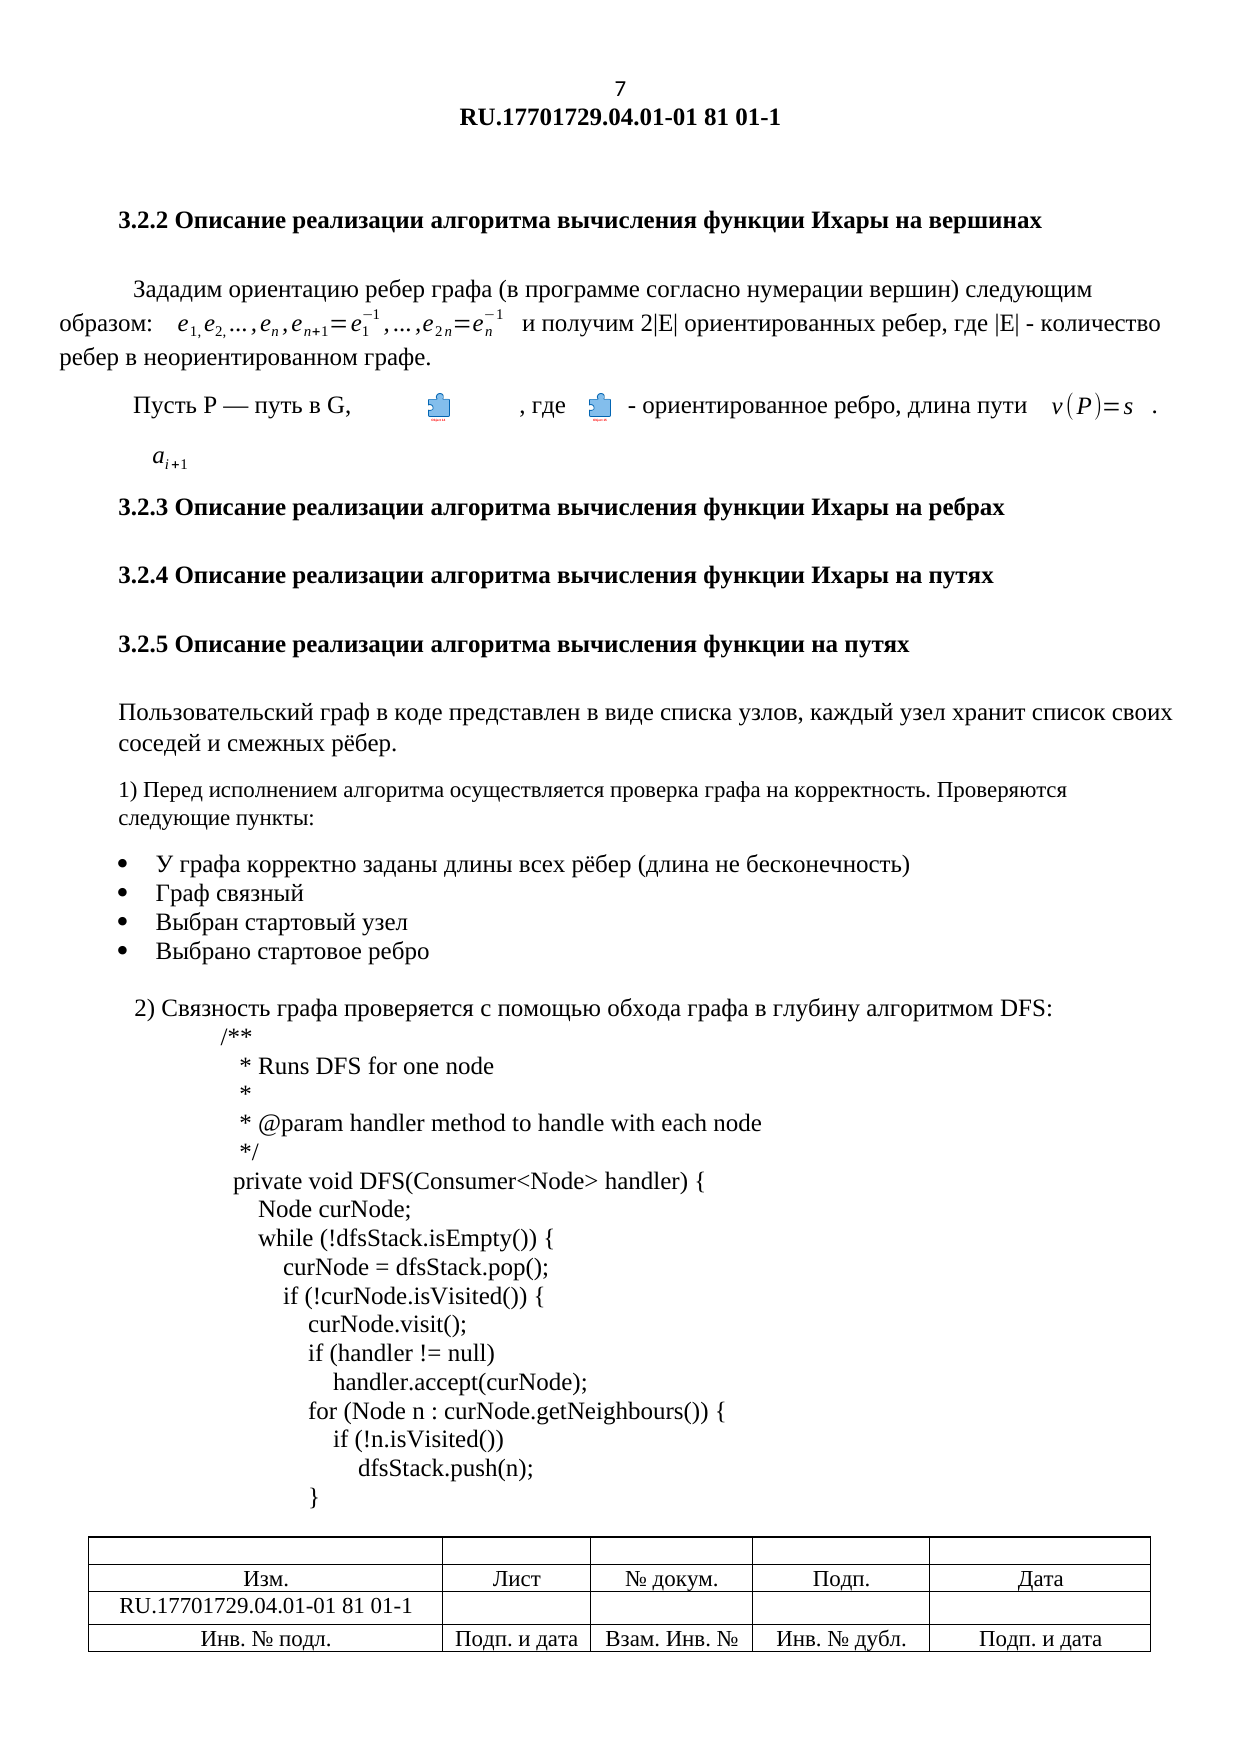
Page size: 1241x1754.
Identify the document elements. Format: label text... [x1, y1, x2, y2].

list */ [134, 1137, 1181, 1166]
list Выбрано стартовое ребро [118, 936, 1181, 964]
subtitle 3.2.5 Описание реализации алгоритма вычисления функции на путях [118, 629, 1181, 657]
list Выбран стартовый узел [118, 907, 1181, 936]
list curNode.visit(); [134, 1309, 1181, 1338]
subtitle 3.2.3 Описание реализации алгоритма вычисления функции Ихары на ребрах [118, 492, 1181, 520]
text 1) Перед исполнением алгоритма осуществляется проверка графа на корректность. Проверяются следующие пункты: [118, 776, 1181, 831]
list * @param handler method to handle with each node [134, 1108, 1181, 1137]
list Граф связный [118, 878, 1181, 907]
list } [134, 1482, 1181, 1511]
list У графа корректно заданы длины всех рёбер (длина не бесконечность) [118, 849, 1181, 878]
list * Runs DFS for one node [134, 1051, 1181, 1079]
list for (Node n : curNode.getNeighbours()) { [134, 1396, 1181, 1424]
list if (!n.isVisited()) [134, 1424, 1181, 1453]
list if (!curNode.isVisited()) { [134, 1281, 1181, 1309]
list private void DFS(Consumer<Node> handler) { [134, 1166, 1181, 1194]
subtitle 3.2.4 Описание реализации алгоритма вычисления функции Ихары на путях [118, 560, 1181, 589]
list * [134, 1079, 1181, 1108]
list handler.accept(curNode); [134, 1367, 1181, 1396]
text Зададим ориентацию ребер графа (в программе согласно нумерации вершин) следующим образом: и получим 2|E| ориентированных ребер, где |E| - количество ребер в неориентированном графе. [59, 274, 1181, 371]
subtitle 3.2.2 Описание реализации алгоритма вычисления функции Ихары на вершинах [118, 206, 1181, 234]
list Node curNode; [134, 1194, 1181, 1223]
list if (handler != null) [134, 1338, 1181, 1367]
list 2) Связность графа проверяется с помощью обхода графа в глубину алгоритмом DFS: [134, 993, 1181, 1022]
text Пользовательский граф в коде представлен в виде списка узлов, каждый узел хранит список своих соседей и смежных рёбер. [118, 697, 1181, 757]
list curNode = dfsStack.pop(); [134, 1252, 1181, 1281]
list dfsStack.push(n); [134, 1453, 1181, 1482]
list while (!dfsStack.isEmpty()) { [134, 1223, 1181, 1252]
text Пусть P — путь в G, , где - ориентированное ребро, длина пути . [59, 390, 1181, 422]
list /** [134, 1022, 1181, 1051]
